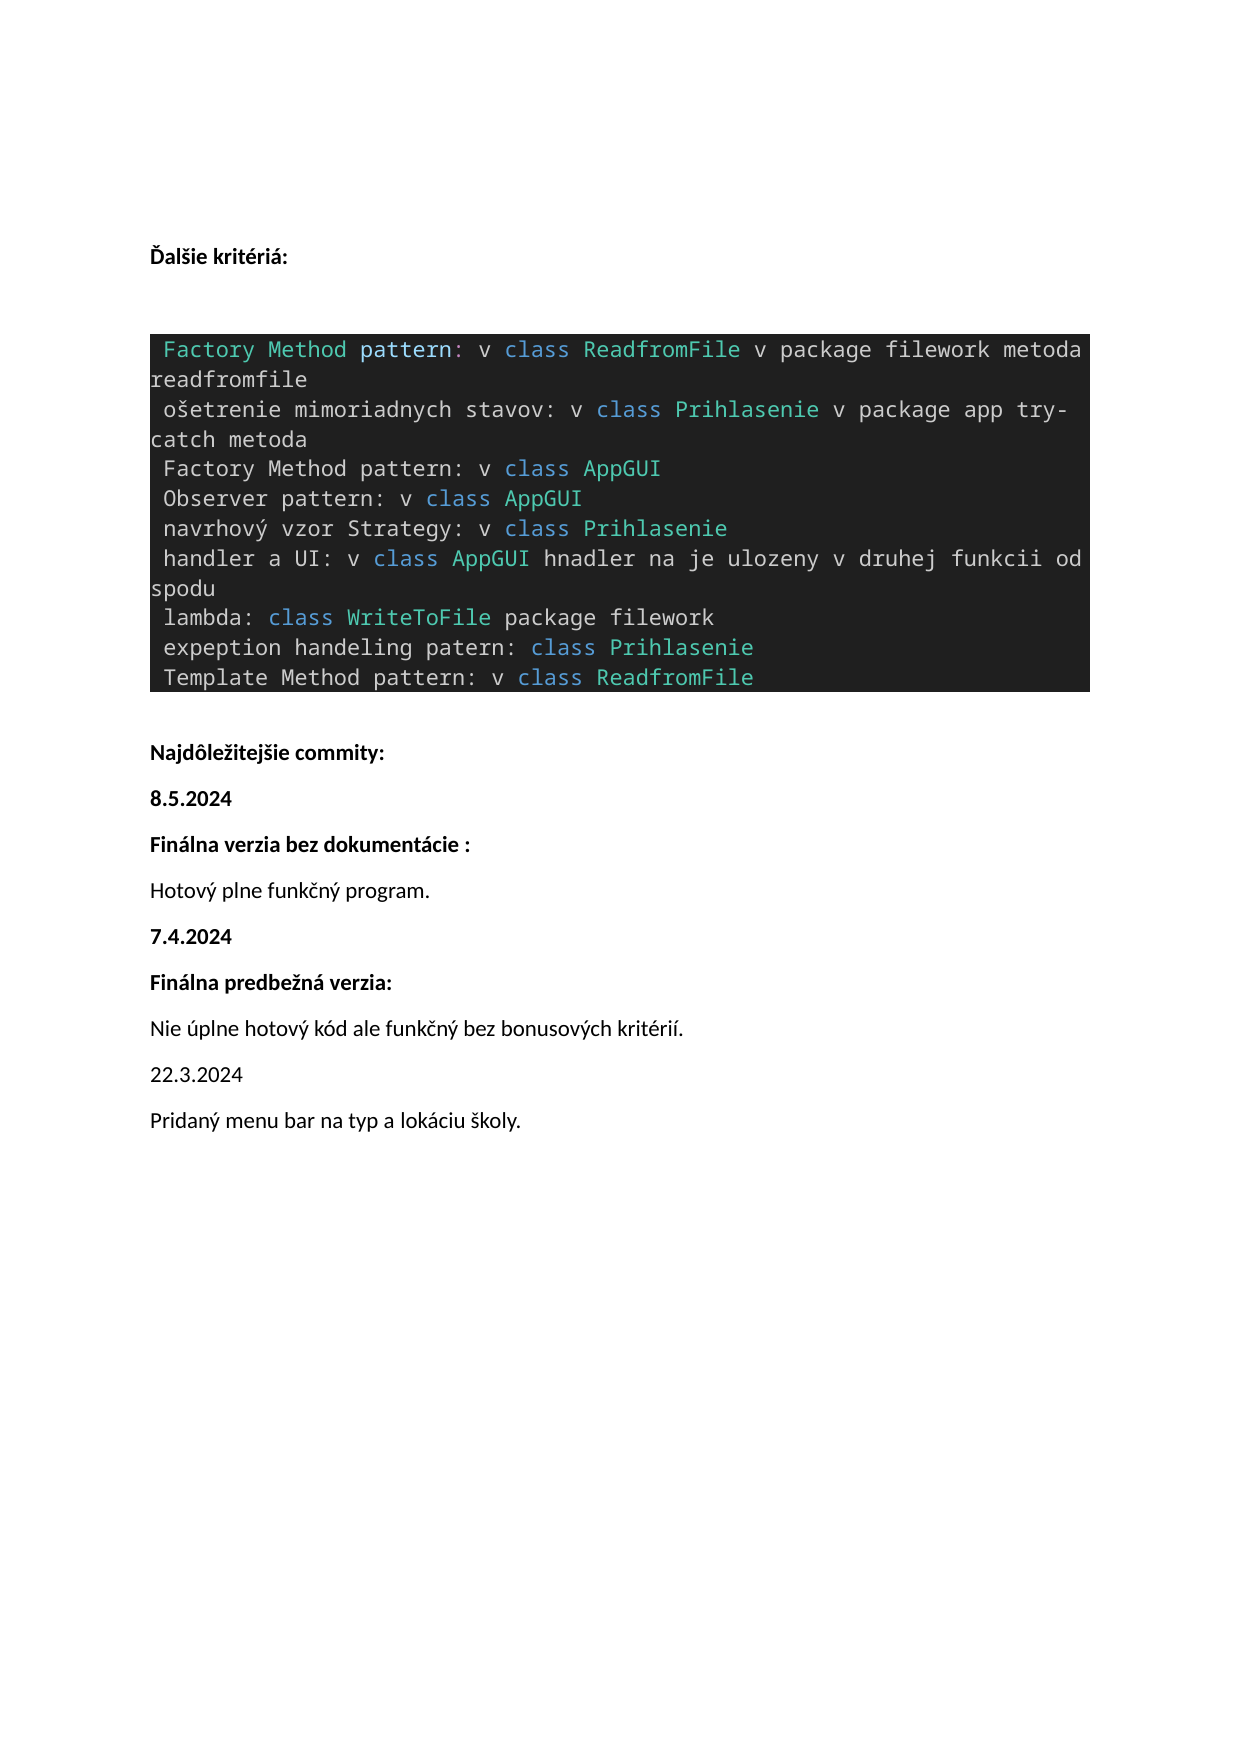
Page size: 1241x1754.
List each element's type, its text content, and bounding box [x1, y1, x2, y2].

text 7.4.2024 [150, 922, 1090, 950]
text Nie úplne hotový kód ale funkčný bez bonusových kritérií. [150, 1014, 1090, 1042]
text ošetrenie mimoriadnych stavov: v class Prihlasenie v package app try-catch metoda [150, 394, 1090, 453]
text handler a UI: v class AppGUI hnadler na je ulozeny v druhej funkcii od spodu [150, 543, 1090, 602]
text Pridaný menu bar na typ a lokáciu školy. [150, 1106, 1090, 1134]
text expeption handeling patern: class Prihlasenie [150, 632, 1090, 662]
text Observer pattern: v class AppGUI [150, 483, 1090, 513]
text 22.3.2024 [150, 1060, 1090, 1088]
text Finálna predbežná verzia: [150, 968, 1090, 996]
text navrhový vzor Strategy: v class Prihlasenie [150, 513, 1090, 543]
text 8.5.2024 [150, 784, 1090, 812]
text Finálna verzia bez dokumentácie : [150, 830, 1090, 858]
text lambda: class WriteToFile package filework [150, 602, 1090, 632]
text Factory Method pattern: v class AppGUI [150, 453, 1090, 483]
text Hotový plne funkčný program. [150, 876, 1090, 904]
text Template Method pattern: v class ReadfromFile [150, 662, 1090, 692]
text Factory Method pattern: v class ReadfromFile v package filework metoda readfromfile [150, 334, 1090, 394]
text Najdôležitejšie commity: [150, 738, 1090, 766]
text Ďalšie kritériá: [150, 242, 1090, 270]
